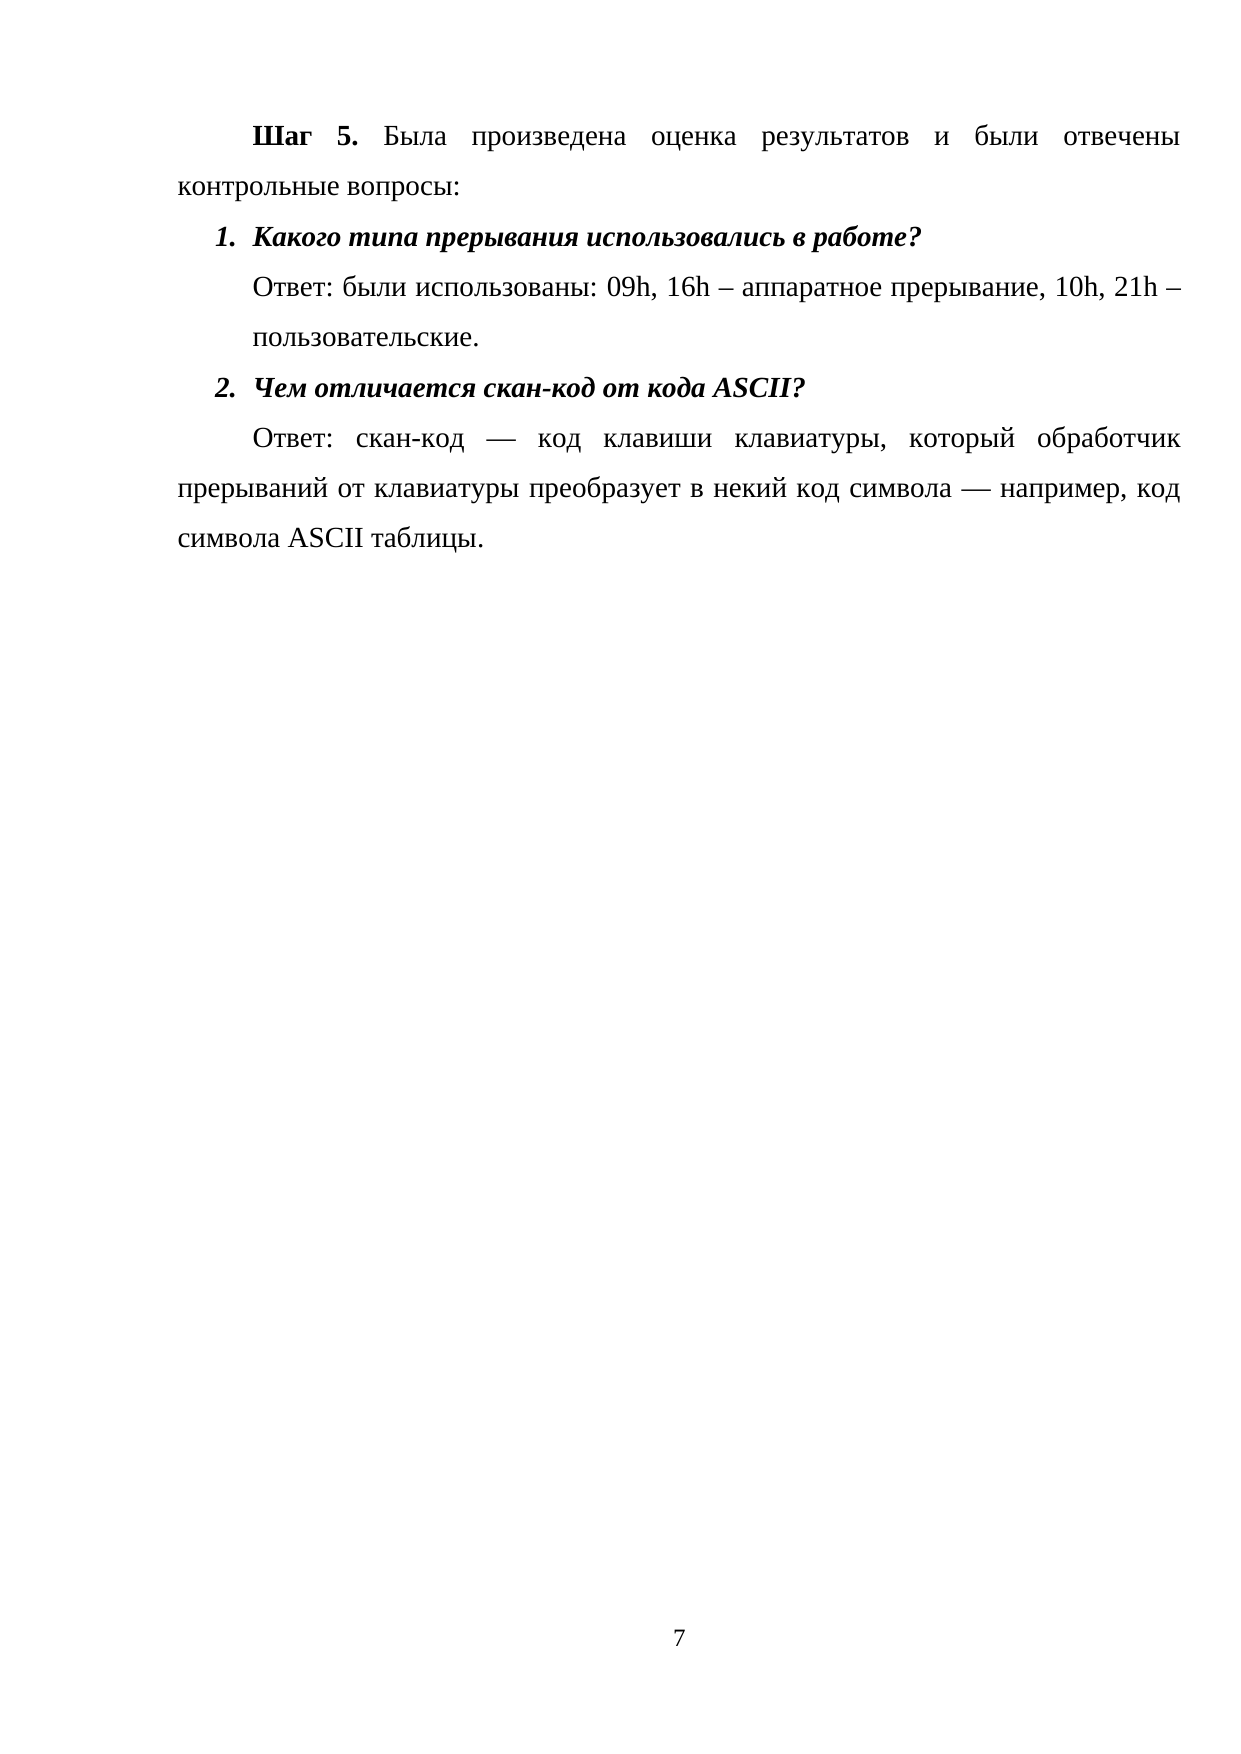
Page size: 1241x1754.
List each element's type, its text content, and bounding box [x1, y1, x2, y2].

text Шаг 5. Была произведена оценка результатов и были отвечены контрольные вопросы: [177, 118, 1181, 202]
list Ответ: были использованы: 09h, 16h – аппаратное прерывание, 10h, 21h –пользовательские. [215, 269, 1181, 353]
list Какого типа прерывания использовались в работе? [215, 219, 1181, 252]
text Ответ: скан-код — код клавиши клавиатуры, который обработчик прерываний от клавиатуры преобразует в некий код символа — например, код символа ASCII таблицы. [177, 420, 1181, 554]
list Чем отличается скан-код от кода ASCII? [215, 370, 1181, 403]
